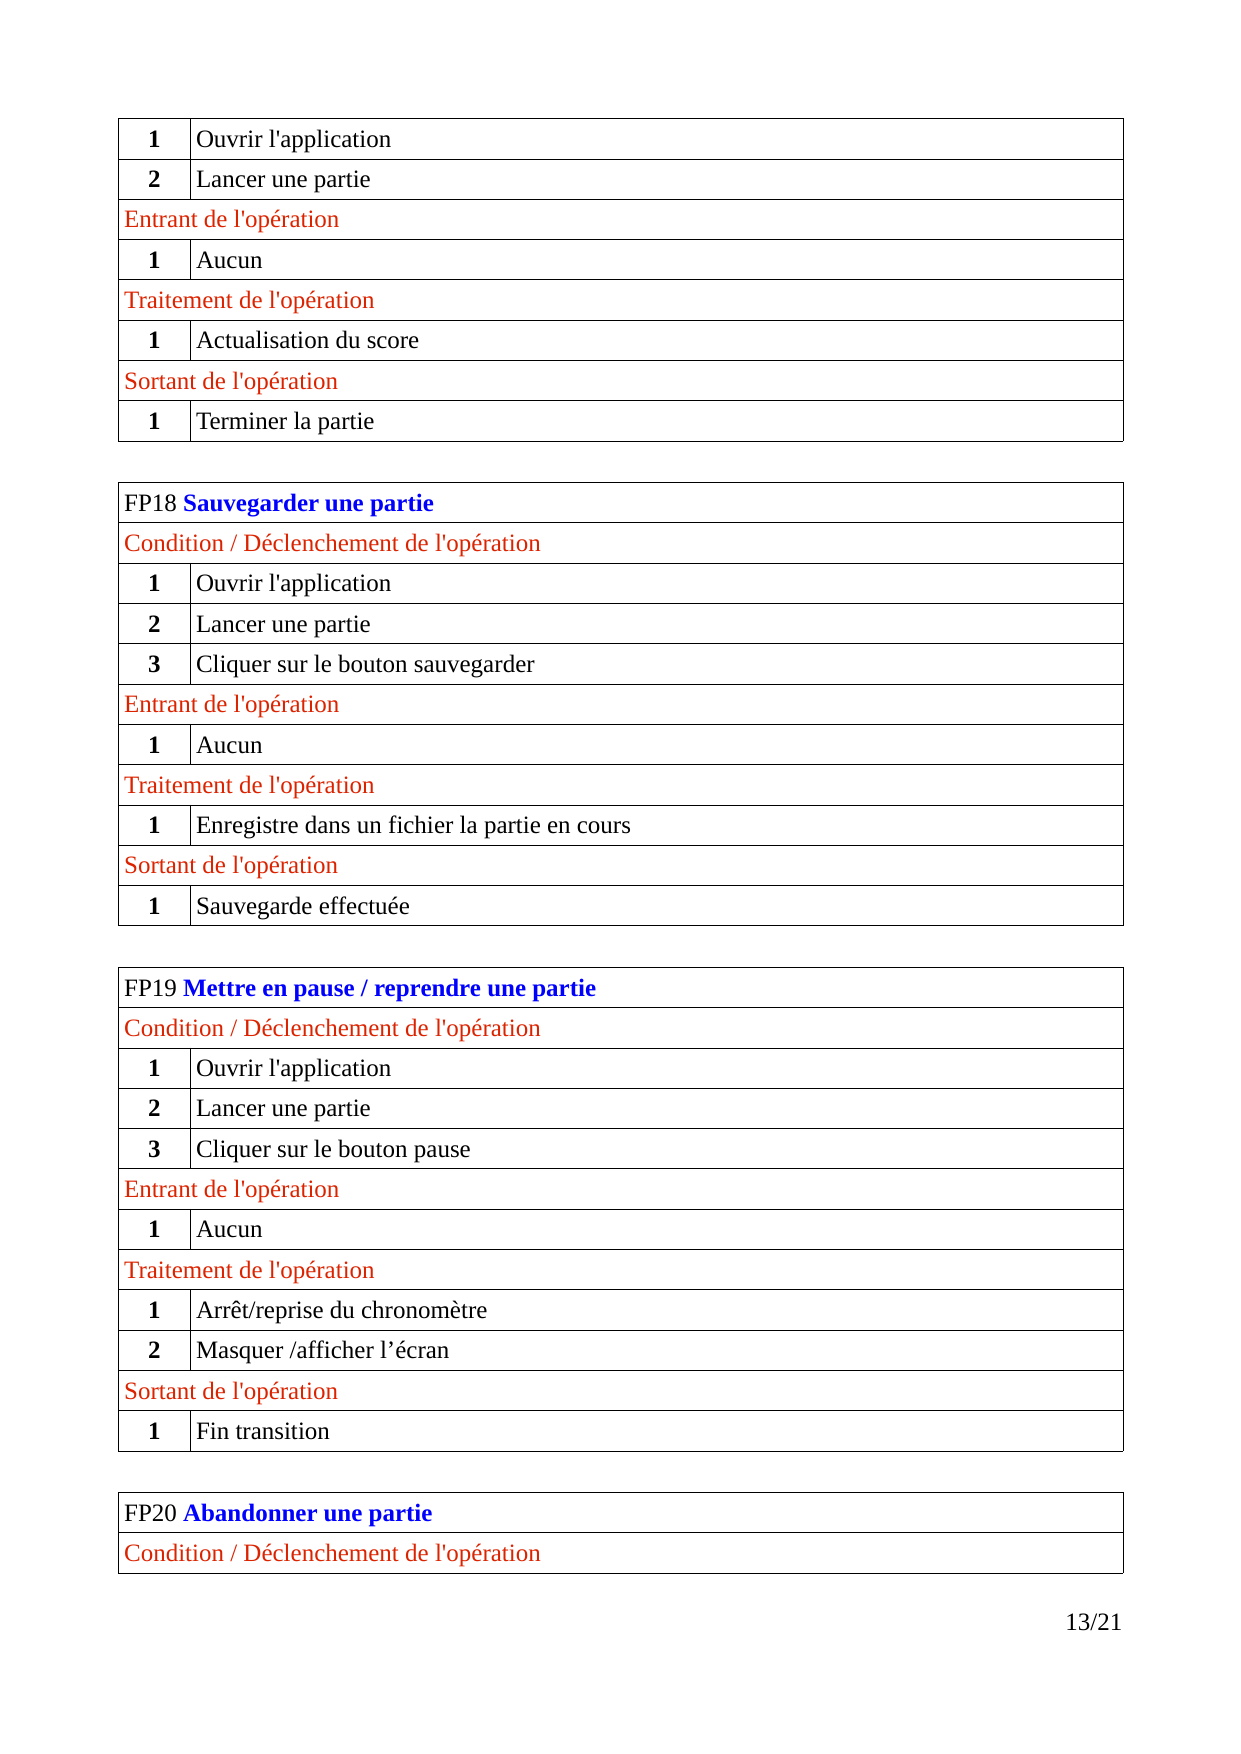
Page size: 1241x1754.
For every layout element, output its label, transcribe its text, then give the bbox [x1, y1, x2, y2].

table_cell Traitement de l'opération [119, 1250, 1123, 1289]
table_cell Sauvegarde effectuée [191, 886, 1123, 925]
table_header FP20 Abandonner une partie [119, 1493, 1123, 1532]
table_cell 1 [119, 806, 190, 845]
table_cell Sortant de l'opération [119, 846, 1123, 885]
table_cell Entrant de l'opération [119, 200, 1123, 239]
table_cell 1 [119, 886, 190, 925]
table_cell 1 [119, 1411, 190, 1451]
table_cell 1 [119, 725, 190, 764]
table_cell Condition / Déclenchement de l'opération [119, 1533, 1123, 1572]
table_cell 1 [119, 401, 190, 441]
table_cell Cliquer sur le bouton sauvegarder [191, 644, 1123, 683]
table_cell 1 [119, 240, 190, 279]
table_header FP18 Sauvegarder une partie [119, 483, 1123, 522]
table_cell Aucun [191, 240, 1123, 279]
table_cell Condition / Déclenchement de l'opération [119, 1008, 1123, 1047]
table_cell Sortant de l'opération [119, 361, 1123, 400]
table_cell Ouvrir l'application [191, 564, 1123, 603]
table_cell 2 [119, 1089, 190, 1128]
table_cell Traitement de l'opération [119, 280, 1123, 320]
table_cell Entrant de l'opération [119, 1169, 1123, 1209]
table_cell Lancer une partie [191, 1089, 1123, 1128]
table_cell Sortant de l'opération [119, 1371, 1123, 1410]
table_cell Entrant de l'opération [119, 685, 1123, 724]
table_cell Aucun [191, 1210, 1123, 1249]
table_cell Terminer la partie [191, 401, 1123, 441]
table_cell Ouvrir l'application [191, 1049, 1123, 1088]
table_header FP19 Mettre en pause / reprendre une partie [119, 968, 1123, 1007]
table_cell Lancer une partie [191, 160, 1123, 199]
table_cell Enregistre dans un fichier la partie en cours [191, 806, 1123, 845]
table_cell Actualisation du score [191, 321, 1123, 360]
table_cell Fin transition [191, 1411, 1123, 1451]
table_cell Aucun [191, 725, 1123, 764]
table_cell Condition / Déclenchement de l'opération [119, 523, 1123, 563]
table_cell Masquer /afficher l’écran [191, 1331, 1123, 1370]
table_cell 3 [119, 1129, 190, 1168]
table_cell 2 [119, 160, 190, 199]
table_cell Cliquer sur le bouton pause [191, 1129, 1123, 1168]
table_cell 1 [119, 1210, 190, 1249]
table_cell Ouvrir l'application [191, 119, 1123, 158]
table_cell 2 [119, 604, 190, 643]
table_cell 1 [119, 321, 190, 360]
table_cell 1 [119, 1049, 190, 1088]
table_cell Lancer une partie [191, 604, 1123, 643]
table_cell 3 [119, 644, 190, 683]
table_cell 1 [119, 564, 190, 603]
table_cell Arrêt/reprise du chronomètre [191, 1290, 1123, 1329]
table_cell 1 [119, 119, 190, 158]
table_cell Traitement de l'opération [119, 765, 1123, 804]
table_cell 2 [119, 1331, 190, 1370]
table_cell 1 [119, 1290, 190, 1329]
